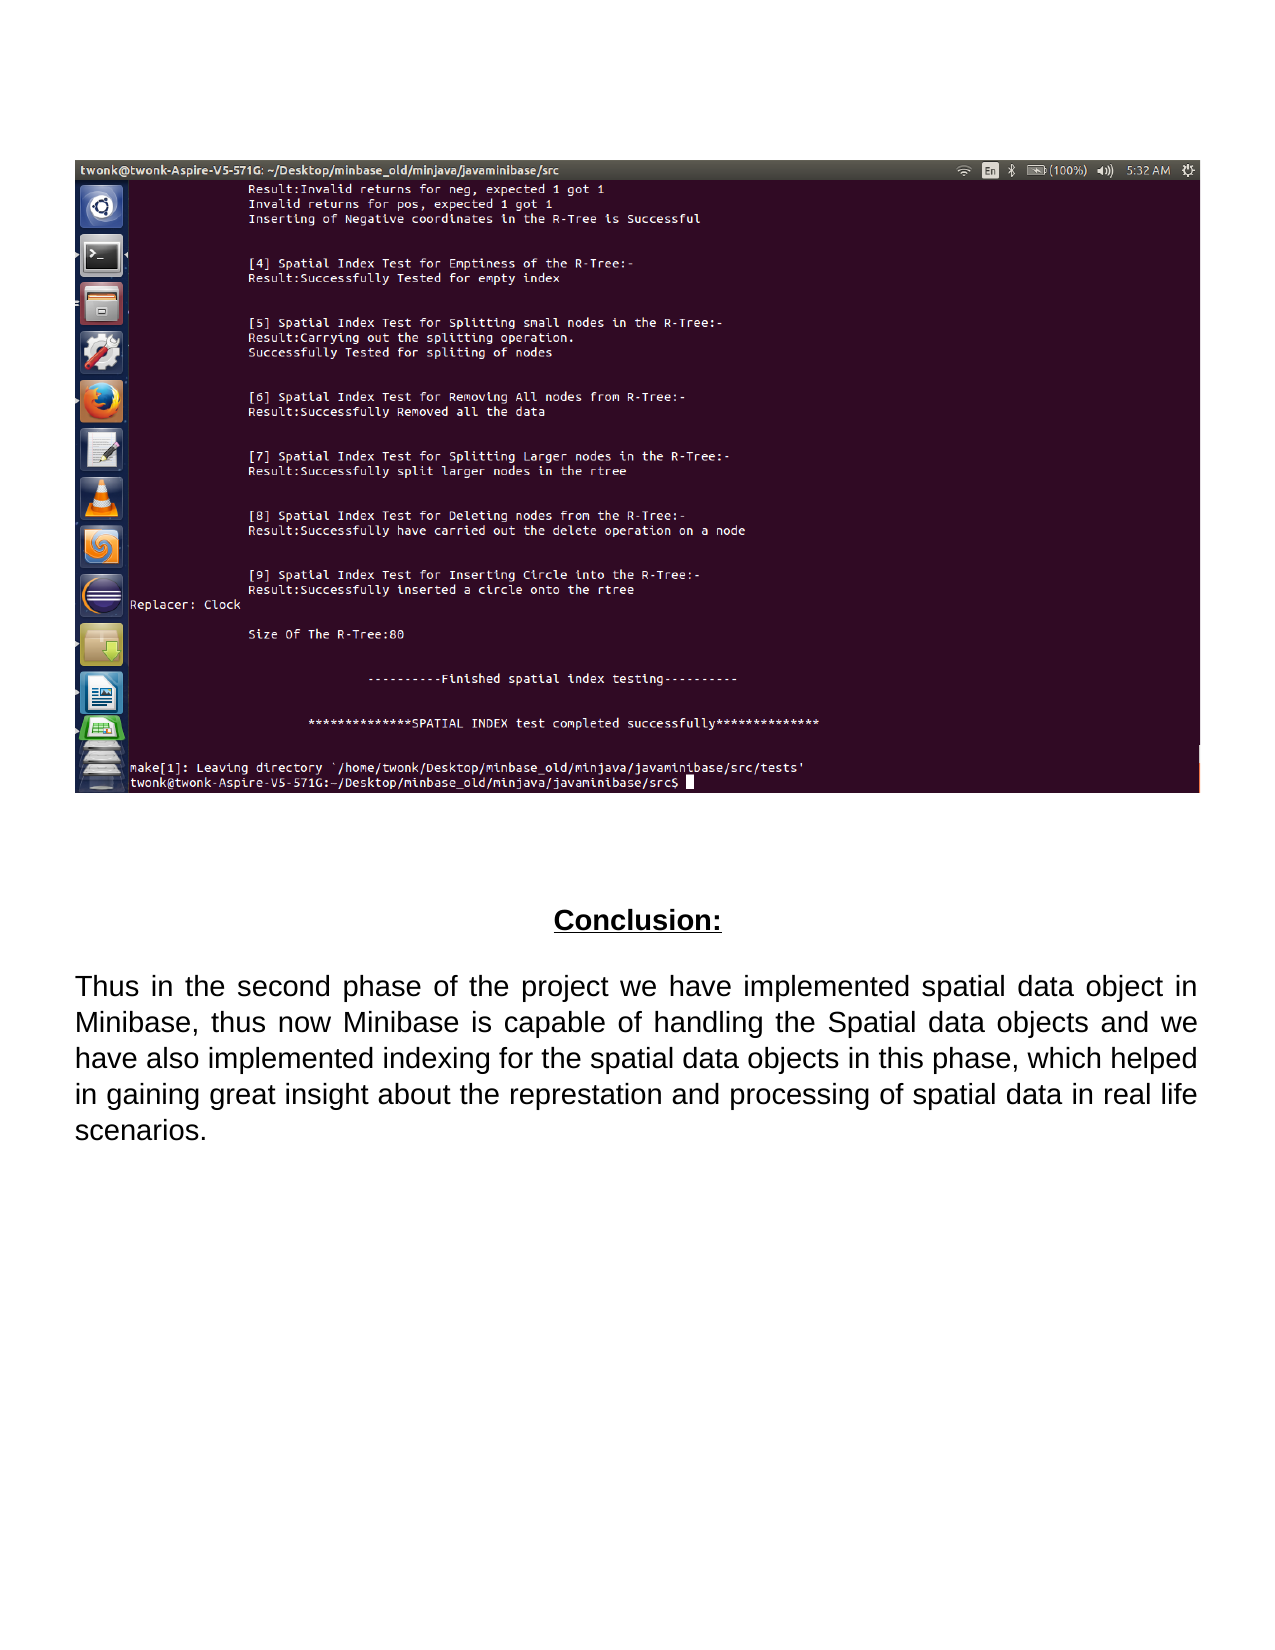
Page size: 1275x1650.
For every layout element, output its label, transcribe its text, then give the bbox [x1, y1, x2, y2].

text Thus in the second phase of the project we have implemented spatial data object in Minibase, thus now Minibase is capable of handling the Spatial data objects and we have also implemented indexing for the spatial data objects in this phase, which helped in gaining great insight about the represtation and processing of spatial data in real life scenarios. [74, 969, 1200, 1147]
picture [75, 160, 1200, 793]
text Conclusion: [75, 902, 1200, 936]
